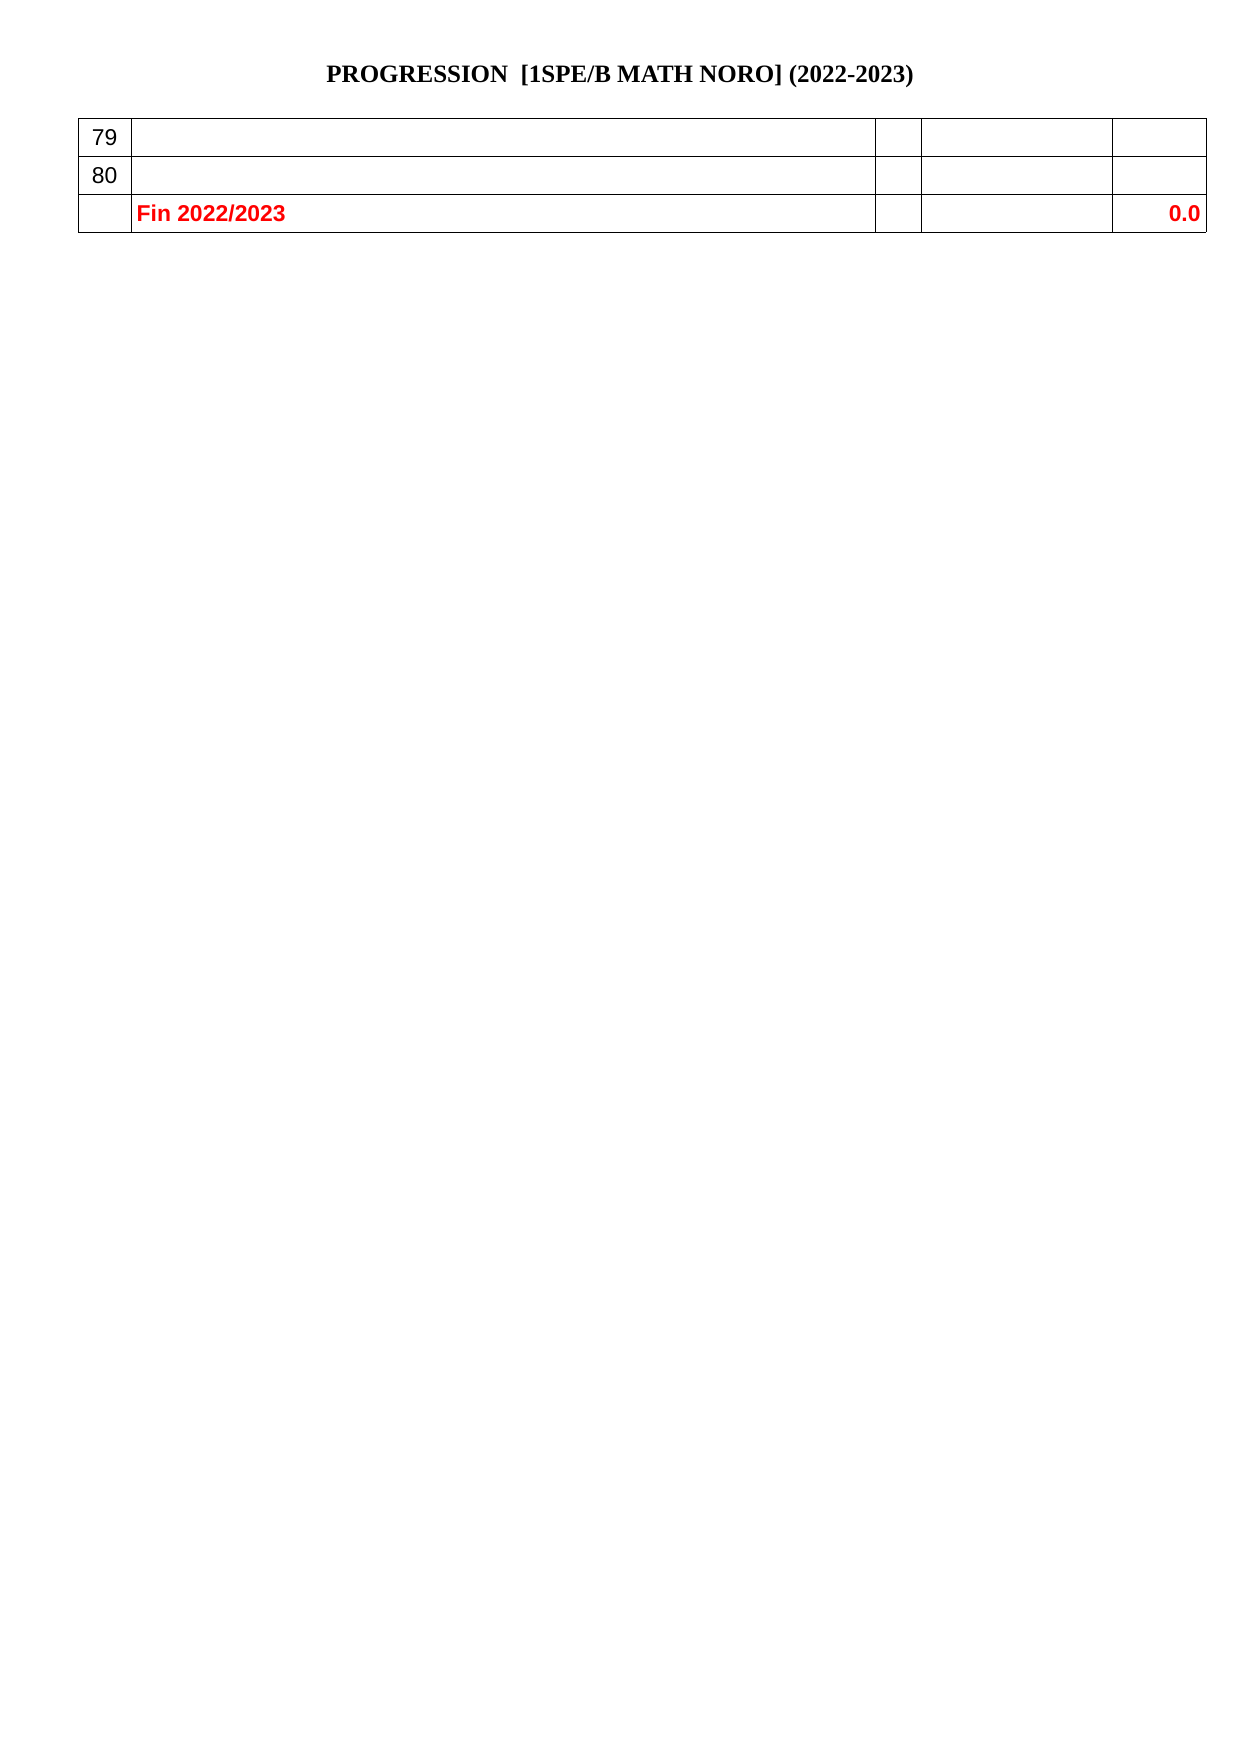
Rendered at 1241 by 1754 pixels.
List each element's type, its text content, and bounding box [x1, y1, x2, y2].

table_cell [1113, 119, 1206, 156]
table_cell [922, 157, 1112, 194]
table_cell [132, 157, 875, 194]
table_cell [132, 119, 875, 156]
table_cell Fin 2022/2023 [132, 195, 875, 232]
table_cell [922, 195, 1112, 232]
table_cell [1113, 157, 1206, 194]
table_cell 80 [79, 157, 131, 194]
table_cell [876, 119, 921, 156]
table_cell [876, 157, 921, 194]
table_cell [922, 119, 1112, 156]
table_cell [79, 195, 131, 232]
table_cell 0,0 [1113, 195, 1206, 232]
table_cell 79 [79, 119, 131, 156]
table_cell [876, 195, 921, 232]
